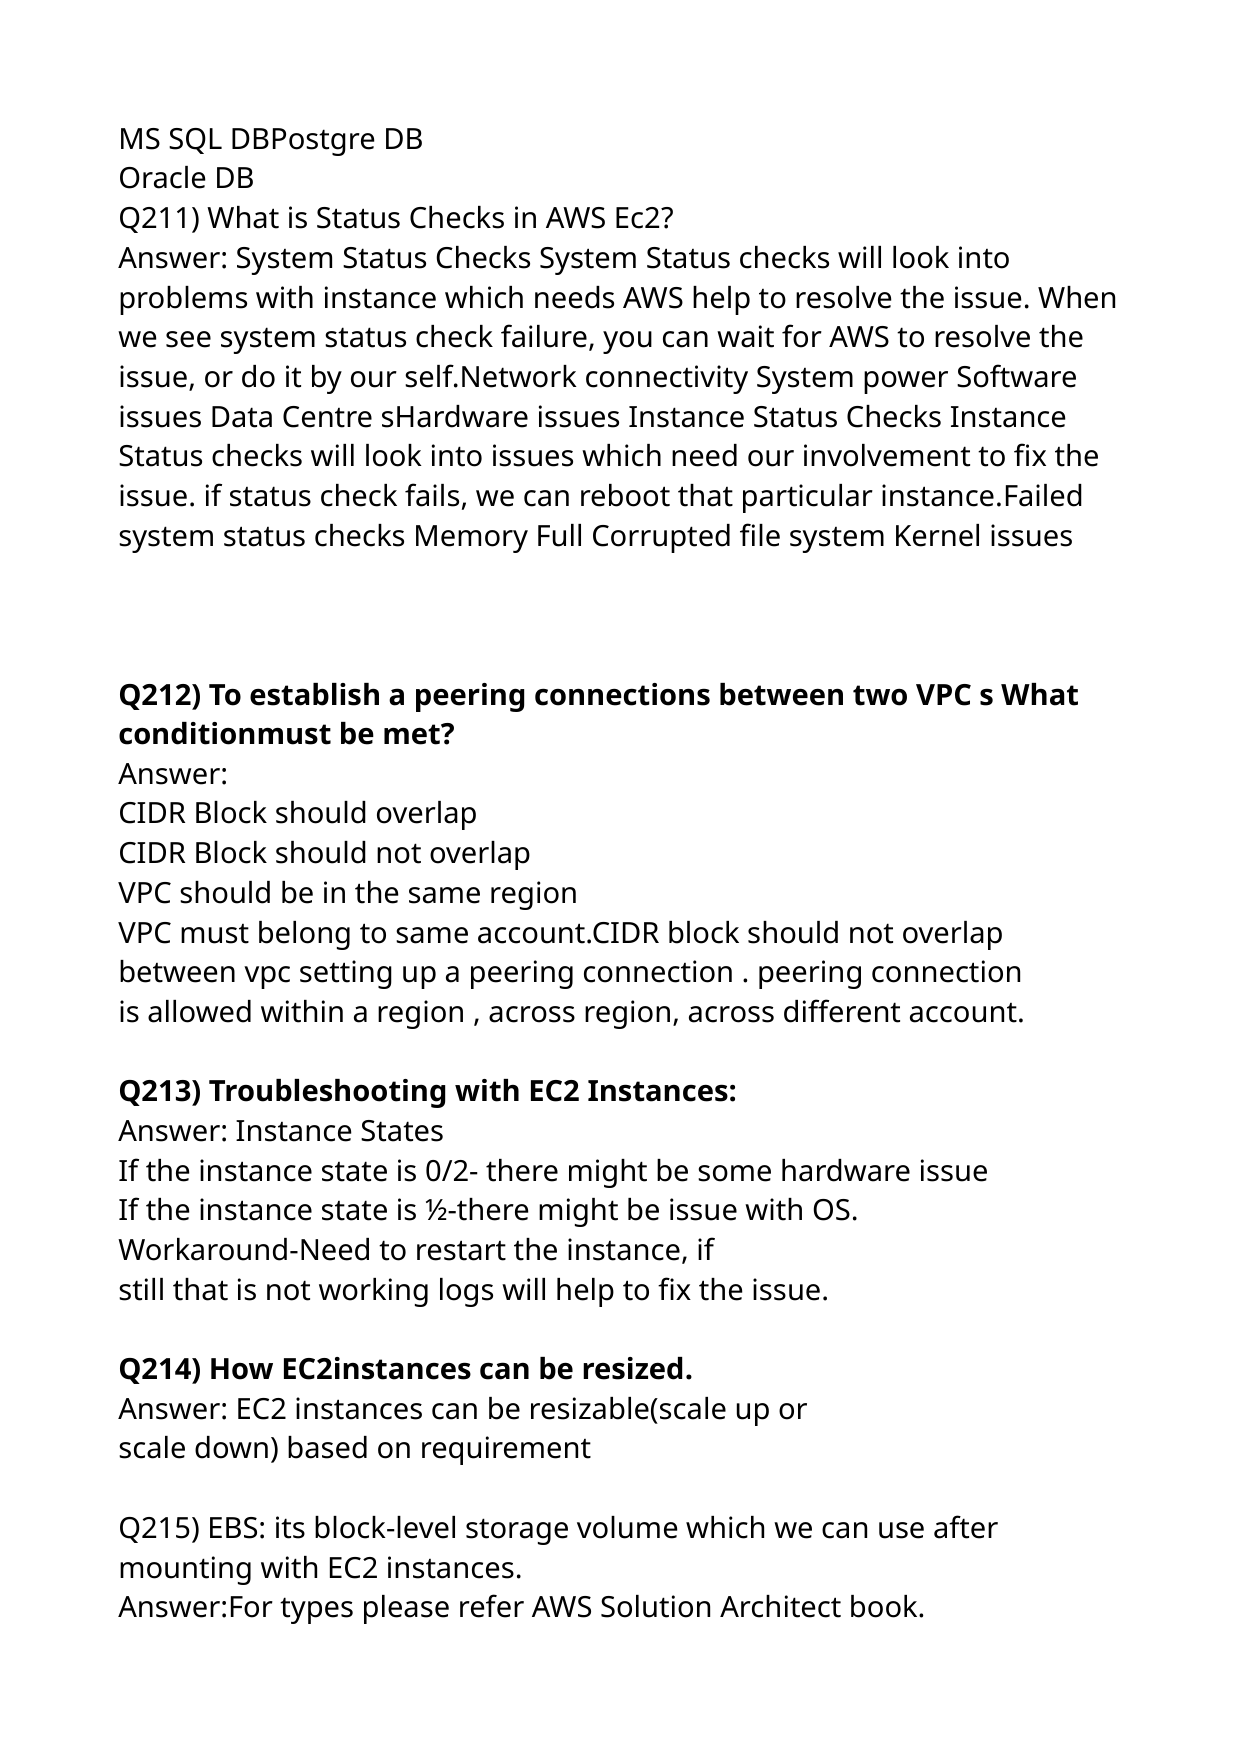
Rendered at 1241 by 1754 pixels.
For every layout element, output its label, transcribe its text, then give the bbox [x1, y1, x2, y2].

text Answer: [118, 753, 1122, 793]
text VPC must belong to same account.CIDR block should not overlap between vpc setting up a peering connection . peering connection [118, 912, 1122, 991]
text Answer: EC2 instances can be resizable(scale up or [118, 1388, 1122, 1428]
text scale down) based on requirement [118, 1428, 1122, 1467]
text MS SQL DBPostgre DB [118, 118, 1122, 158]
text If the instance state is 0/2- there might be some hardware issue [118, 1150, 1122, 1190]
text Workaround-Need to restart the instance, if [118, 1229, 1122, 1269]
text CIDR Block should overlap [118, 793, 1122, 832]
text Oracle DB [118, 158, 1122, 197]
text If the instance state is ½-there might be issue with OS. [118, 1190, 1122, 1229]
text Q214) How EC2instances can be resized. [118, 1348, 1122, 1388]
text is allowed within a region , across region, across different account. [118, 991, 1122, 1031]
text still that is not working logs will help to fix the issue. [118, 1269, 1122, 1309]
text CIDR Block should not overlap [118, 832, 1122, 872]
text Answer: Instance States [118, 1110, 1122, 1150]
text Q211) What is Status Checks in AWS Ec2? [118, 197, 1122, 237]
text Q212) To establish a peering connections between two VPC s What conditionmust be met? [118, 674, 1122, 753]
text Answer: System Status Checks System Status checks will look into problems with instance which needs AWS help to resolve the issue. When we see system status check failure, you can wait for AWS to resolve the issue, or do it by our self.Network connectivity System power Software issues Data Centre sHardware issues Instance Status Checks Instance Status checks will look into issues which need our involvement to fix the issue. if status check fails, we can reboot that particular instance.Failed system status checks Memory Full Corrupted file system Kernel issues [118, 237, 1122, 555]
text VPC should be in the same region [118, 872, 1122, 912]
text Q215) EBS: its block-level storage volume which we can use after mounting with EC2 instances. [118, 1507, 1122, 1587]
text Answer:For types please refer AWS Solution Architect book. [118, 1587, 1122, 1626]
text Q213) Troubleshooting with EC2 Instances: [118, 1071, 1122, 1110]
